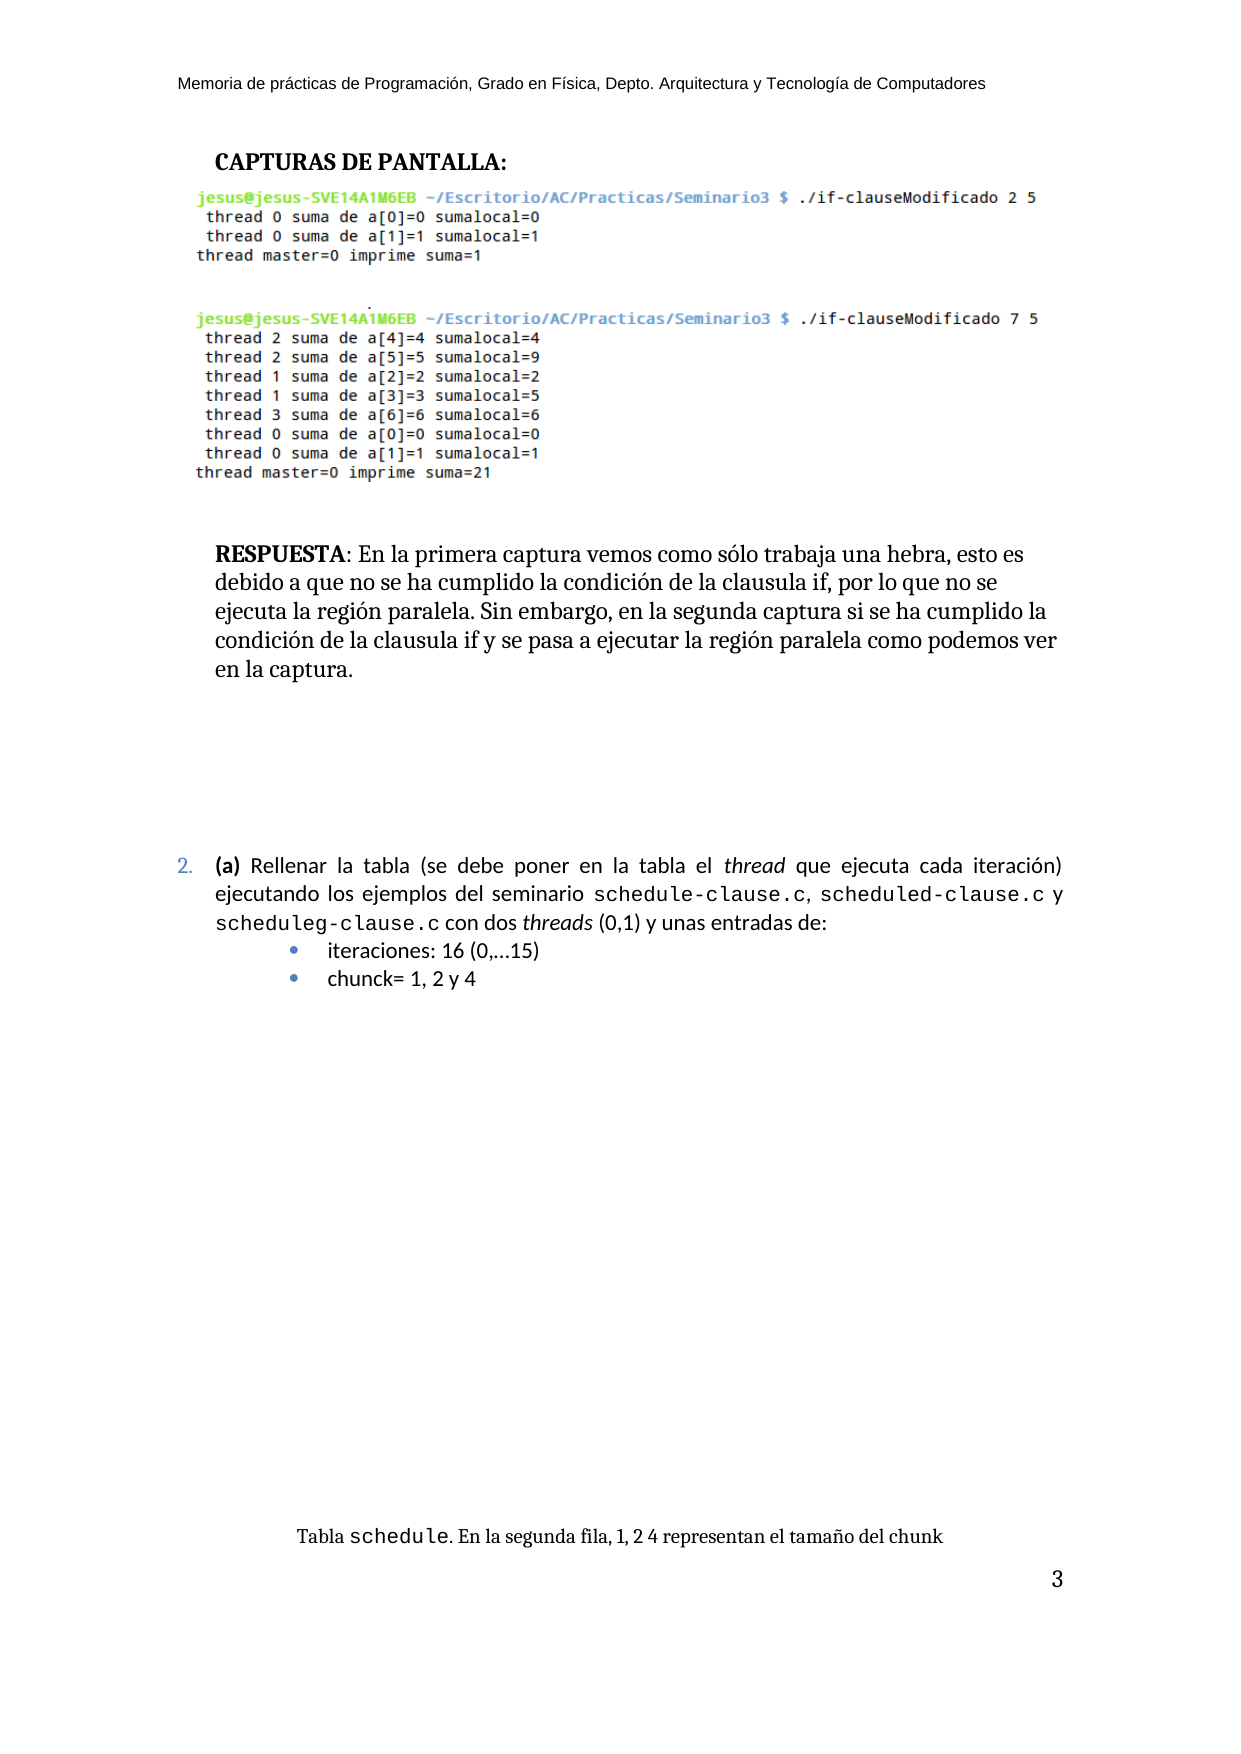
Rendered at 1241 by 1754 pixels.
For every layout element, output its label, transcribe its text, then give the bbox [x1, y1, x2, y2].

list chunck= 1, 2 y 4 [290, 964, 1063, 992]
text CAPTURAS DE PANTALLA: [215, 148, 1063, 176]
list Tabla schedule. En la segunda fila, 1, 2 4 representan el tamaño del chunk [177, 1525, 1063, 1550]
list iteraciones: 16 (0,…15) [290, 936, 1063, 964]
picture [196, 307, 1045, 482]
text RESPUESTA: En la primera captura vemos como sólo trabaja una hebra, esto es debido a que no se ha cumplido la condición de la clausula if, por lo que no se ejecuta la región paralela. Sin embargo, en la segunda captura si se ha cumplido la condición de la clausula if y se pasa a ejecutar la región paralela como podemos ver en la captura. [215, 539, 1063, 683]
picture [196, 188, 1045, 265]
list (a) Rellenar la tabla (se debe poner en la tabla el thread que ejecuta cada iteración) ejecutando los ejemplos del seminario schedule-clause.c, scheduled-clause.c y scheduleg-clause.c con dos threads (0,1) y unas entradas de: [177, 851, 1063, 936]
